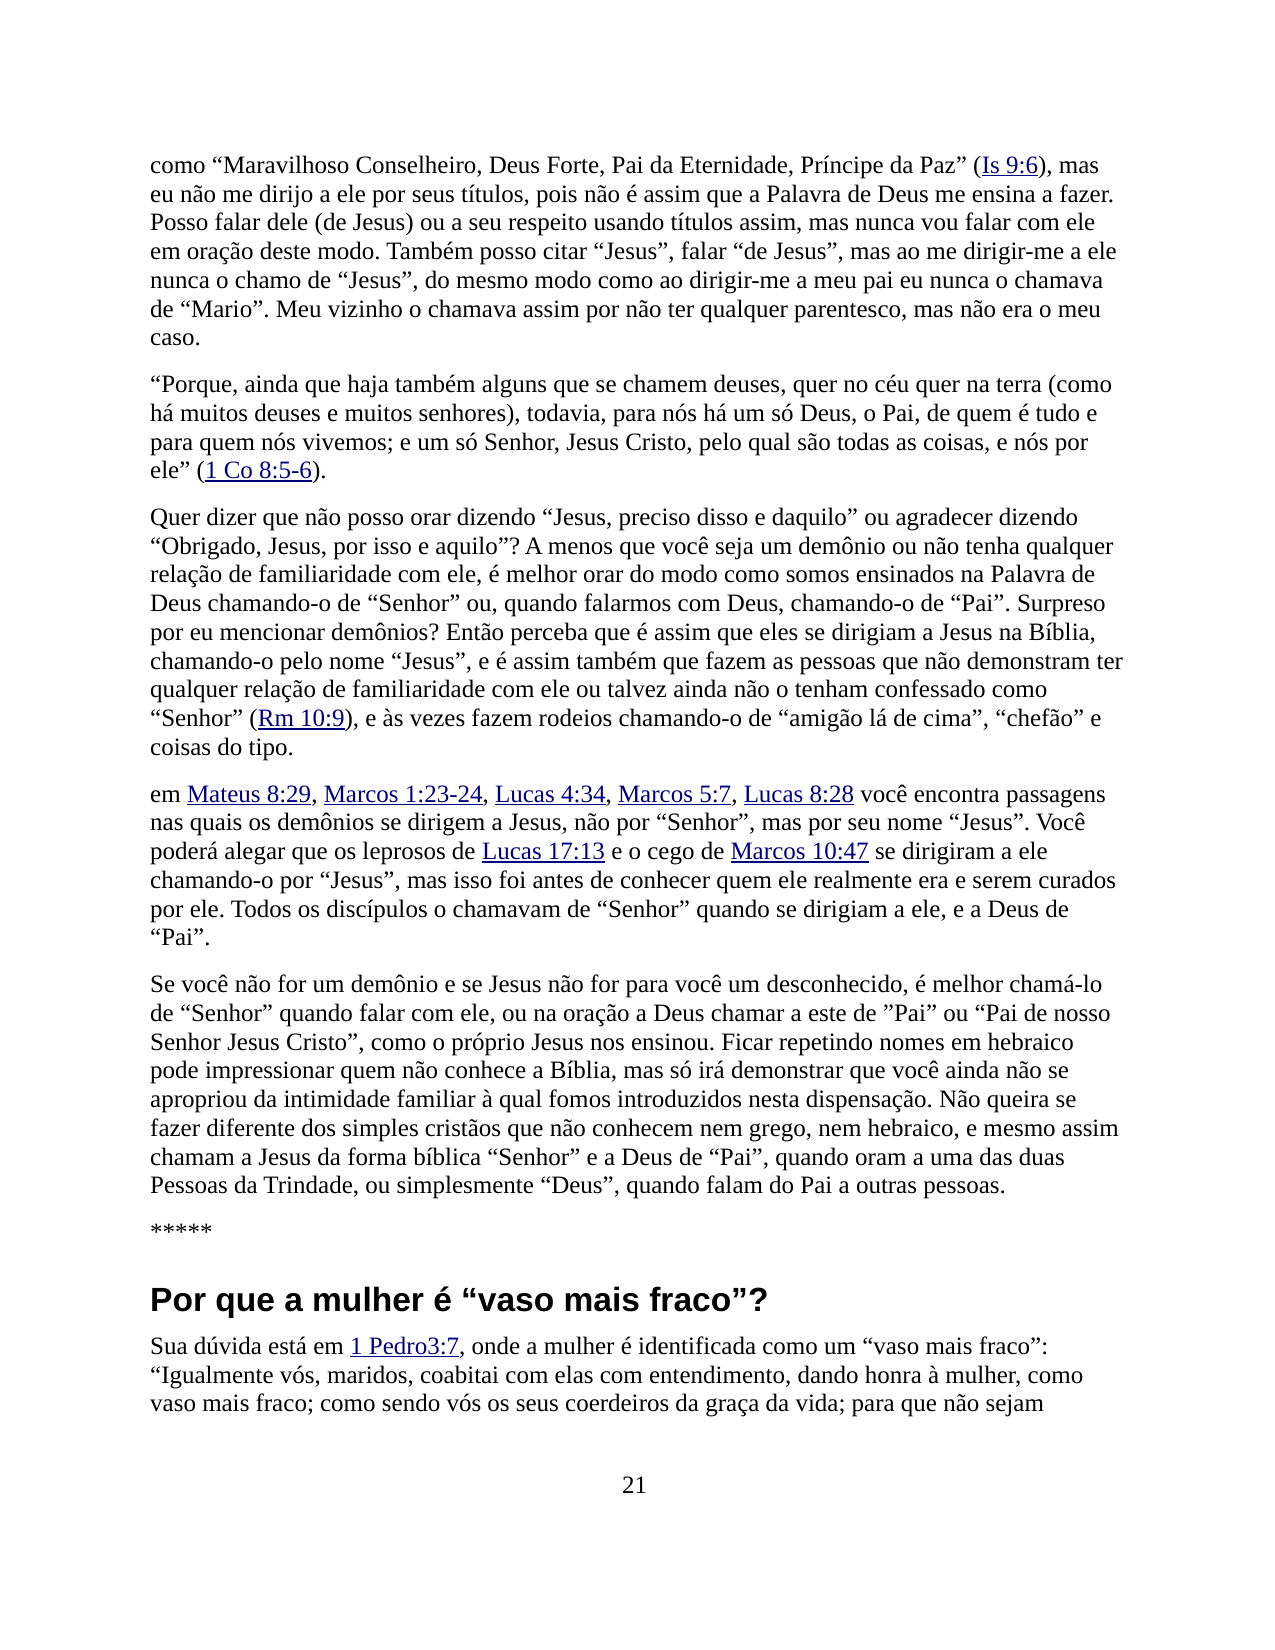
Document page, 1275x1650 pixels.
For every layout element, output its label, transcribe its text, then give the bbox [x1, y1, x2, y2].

text “Porque, ainda que haja também alguns que se chamem deuses, quer no céu quer na terra (como há muitos deuses e muitos senhores), todavia, para nós há um só Deus, o Pai, de quem é tudo e para quem nós vivemos; e um só Senhor, Jesus Cristo, pelo qual são todas as coisas, e nós por ele” (1 Co 8:5-6). [150, 369, 1125, 484]
text como “Maravilhoso Conselheiro, Deus Forte, Pai da Eternidade, Príncipe da Paz” (Is 9:6), mas eu não me dirijo a ele por seus títulos, pois não é assim que a Palavra de Deus me ensina a fazer. Posso falar dele (de Jesus) ou a seu respeito usando títulos assim, mas nunca vou falar com ele em oração deste modo. Também posso citar “Jesus”, falar “de Jesus”, mas ao me dirigir-me a ele nunca o chamo de “Jesus”, do mesmo modo como ao dirigir-me a meu pai eu nunca o chamava de “Mario”. Meu vizinho o chamava assim por não ter qualquer parentesco, mas não era o meu caso. [150, 150, 1125, 351]
text em Mateus 8:29, Marcos 1:23-24, Lucas 4:34, Marcos 5:7, Lucas 8:28 você encontra passagens nas quais os demônios se dirigem a Jesus, não por “Senhor”, mas por seu nome “Jesus”. Você poderá alegar que os leprosos de Lucas 17:13 e o cego de Marcos 10:47 se dirigiram a ele chamando-o por “Jesus”, mas isso foi antes de conhecer quem ele realmente era e serem curados por ele. Todos os discípulos o chamavam de “Senhor” quando se dirigiam a ele, e a Deus de “Pai”. [150, 779, 1125, 951]
text ***** [150, 1217, 1125, 1246]
text Quer dizer que não posso orar dizendo “Jesus, preciso disso e daquilo” ou agradecer dizendo “Obrigado, Jesus, por isso e aquilo”? A menos que você seja um demônio ou não tenha qualquer relação de familiaridade com ele, é melhor orar do modo como somos ensinados na Palavra de Deus chamando-o de “Senhor” ou, quando falarmos com Deus, chamando-o de “Pai”. Surpreso por eu mencionar demônios? Então perceba que é assim que eles se dirigiam a Jesus na Bíblia, chamando-o pelo nome “Jesus”, e é assim também que fazem as pessoas que não demonstram ter qualquer relação de familiaridade com ele ou talvez ainda não o tenham confessado como “Senhor” (Rm 10:9), e às vezes fazem rodeios chamando-o de “amigão lá de cima”, “chefão” e coisas do tipo. [150, 502, 1125, 761]
text Sua dúvida está em 1 Pedro3:7, onde a mulher é identificada como um “vaso mais fraco”: “Igualmente vós, maridos, coabitai com elas com entendimento, dando honra à mulher, como vaso mais fraco; como sendo vós os seus coerdeiros da graça da vida; para que não sejam [150, 1331, 1125, 1417]
subtitle Por que a mulher é “vaso mais fraco”? [150, 1280, 1125, 1318]
text Se você não for um demônio e se Jesus não for para você um desconhecido, é melhor chamá-lo de “Senhor” quando falar com ele, ou na oração a Deus chamar a este de ”Pai” ou “Pai de nosso Senhor Jesus Cristo”, como o próprio Jesus nos ensinou. Ficar repetindo nomes em hebraico pode impressionar quem não conhece a Bíblia, mas só irá demonstrar que você ainda não se apropriou da intimidade familiar à qual fomos introduzidos nesta dispensação. Não queira se fazer diferente dos simples cristãos que não conhecem nem grego, nem hebraico, e mesmo assim chamam a Jesus da forma bíblica “Senhor” e a Deus de “Pai”, quando oram a uma das duas Pessoas da Trindade, ou simplesmente “Deus”, quando falam do Pai a outras pessoas. [150, 969, 1125, 1199]
